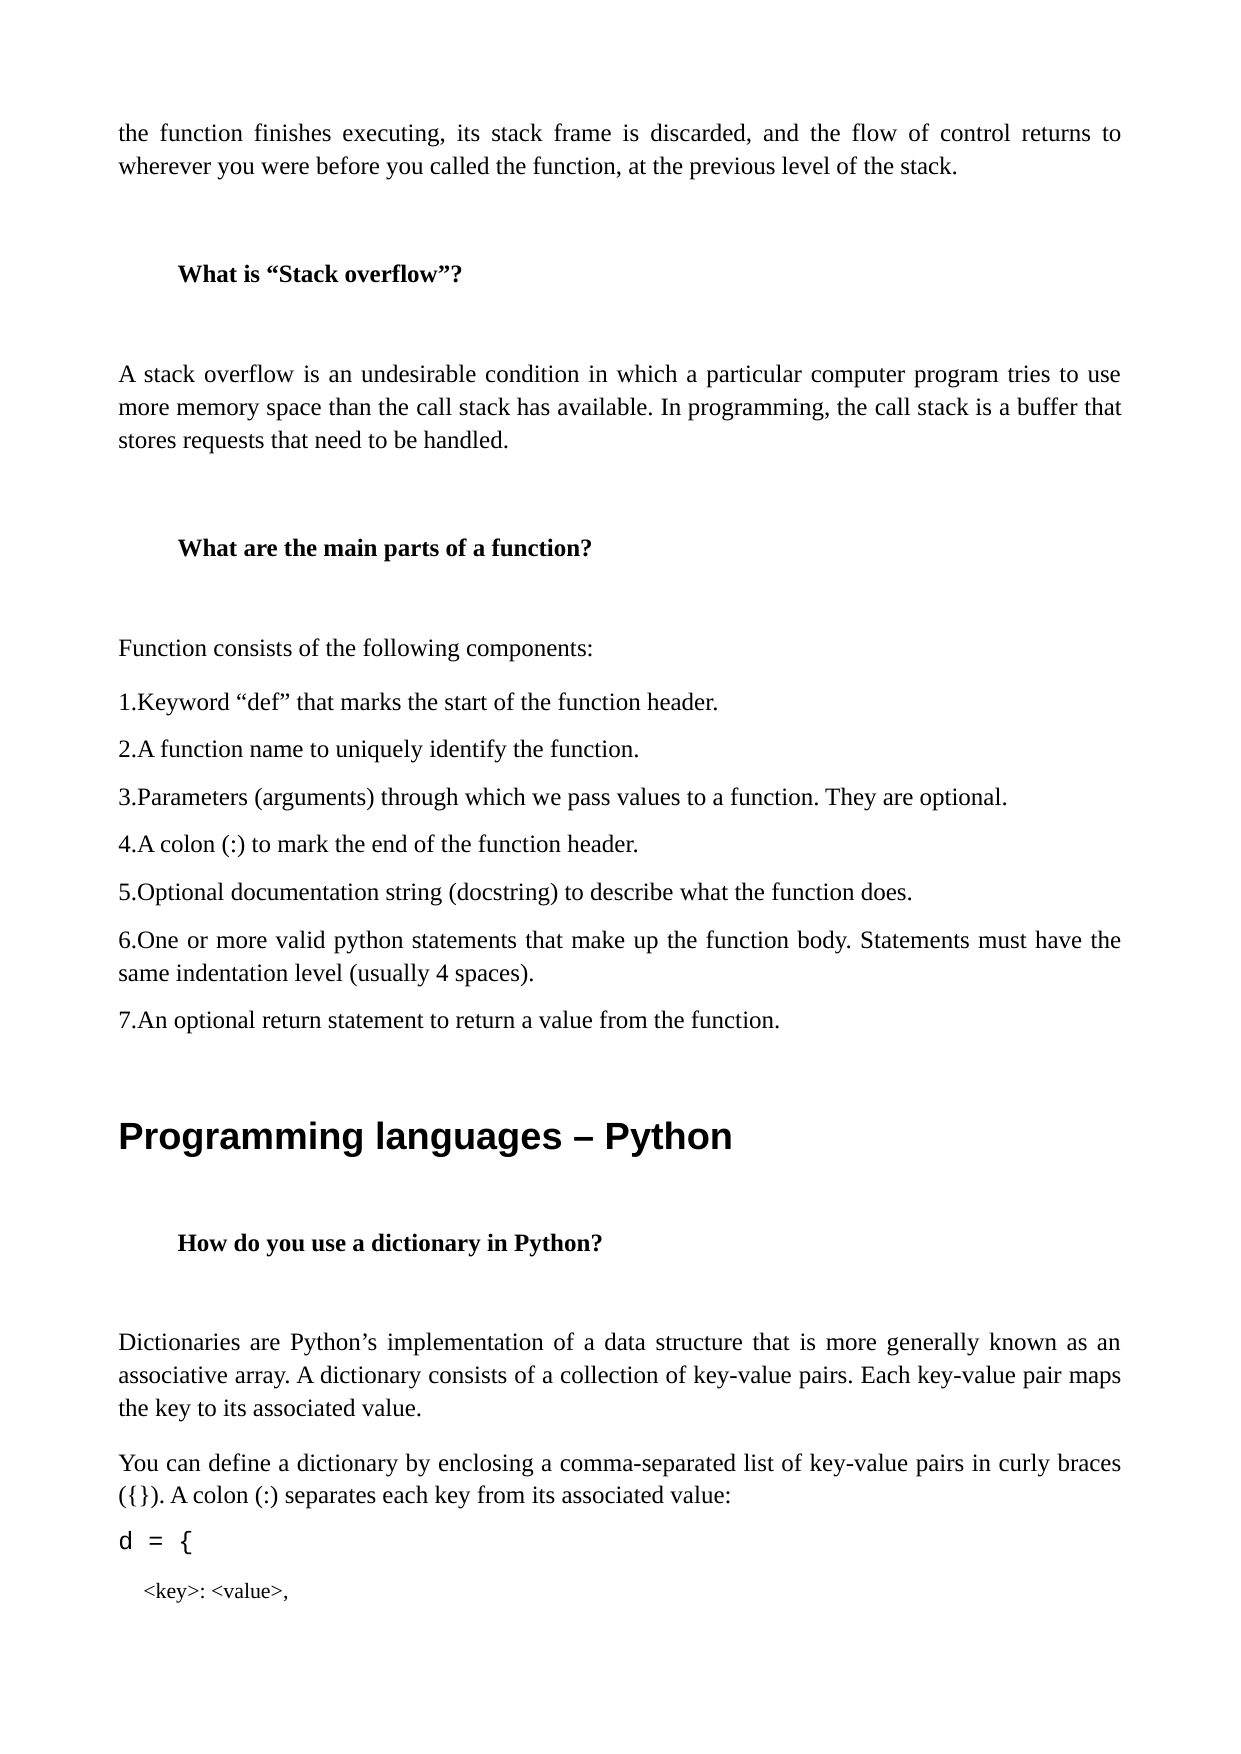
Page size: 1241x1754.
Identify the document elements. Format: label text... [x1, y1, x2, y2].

list One or more valid python statements that make up the function body. Statements must have the same indentation level (usually 4 spaces). [118, 925, 1122, 986]
list A colon (:) to mark the end of the function header. [118, 829, 1122, 858]
text What are the main parts of a function? [177, 533, 1063, 562]
text You can define a dictionary by enclosing a comma-separated list of key-value pairs in curly braces ({}). A colon (:) separates each key from its associated value: [118, 1448, 1122, 1509]
text Dictionaries are Python’s implementation of a data structure that is more generally known as an associative array. A dictionary consists of a collection of key-value pairs. Each key-value pair maps the key to its associated value. [118, 1327, 1122, 1422]
list Parameters (arguments) through which we pass values to a function. They are optional. [118, 782, 1122, 811]
text the function finishes executing, its stack frame is discarded, and the flow of control returns to wherever you were before you called the function, at the previous level of the stack. [118, 118, 1122, 180]
list Keyword “def” that marks the start of the function header. [118, 687, 1122, 715]
text d = { [118, 1528, 1122, 1557]
subtitle Programming languages – Python [118, 1113, 1122, 1157]
list Optional documentation string (docstring) to describe what the function does. [118, 877, 1122, 906]
list A function name to uniquely identify the function. [118, 734, 1122, 763]
text How do you use a dictionary in Python? [177, 1228, 1063, 1257]
text A stack overflow is an undesirable condition in which a particular computer program tries to use more memory space than the call stack has available. In programming, the call stack is a buffer that stores requests that need to be handled. [118, 359, 1122, 454]
text Function consists of the following components: [118, 633, 1122, 661]
text <key>: <value>, [118, 1575, 1122, 1604]
text What is “Stack overflow”? [177, 259, 1063, 288]
list An optional return statement to return a value from the function. [118, 1005, 1122, 1034]
